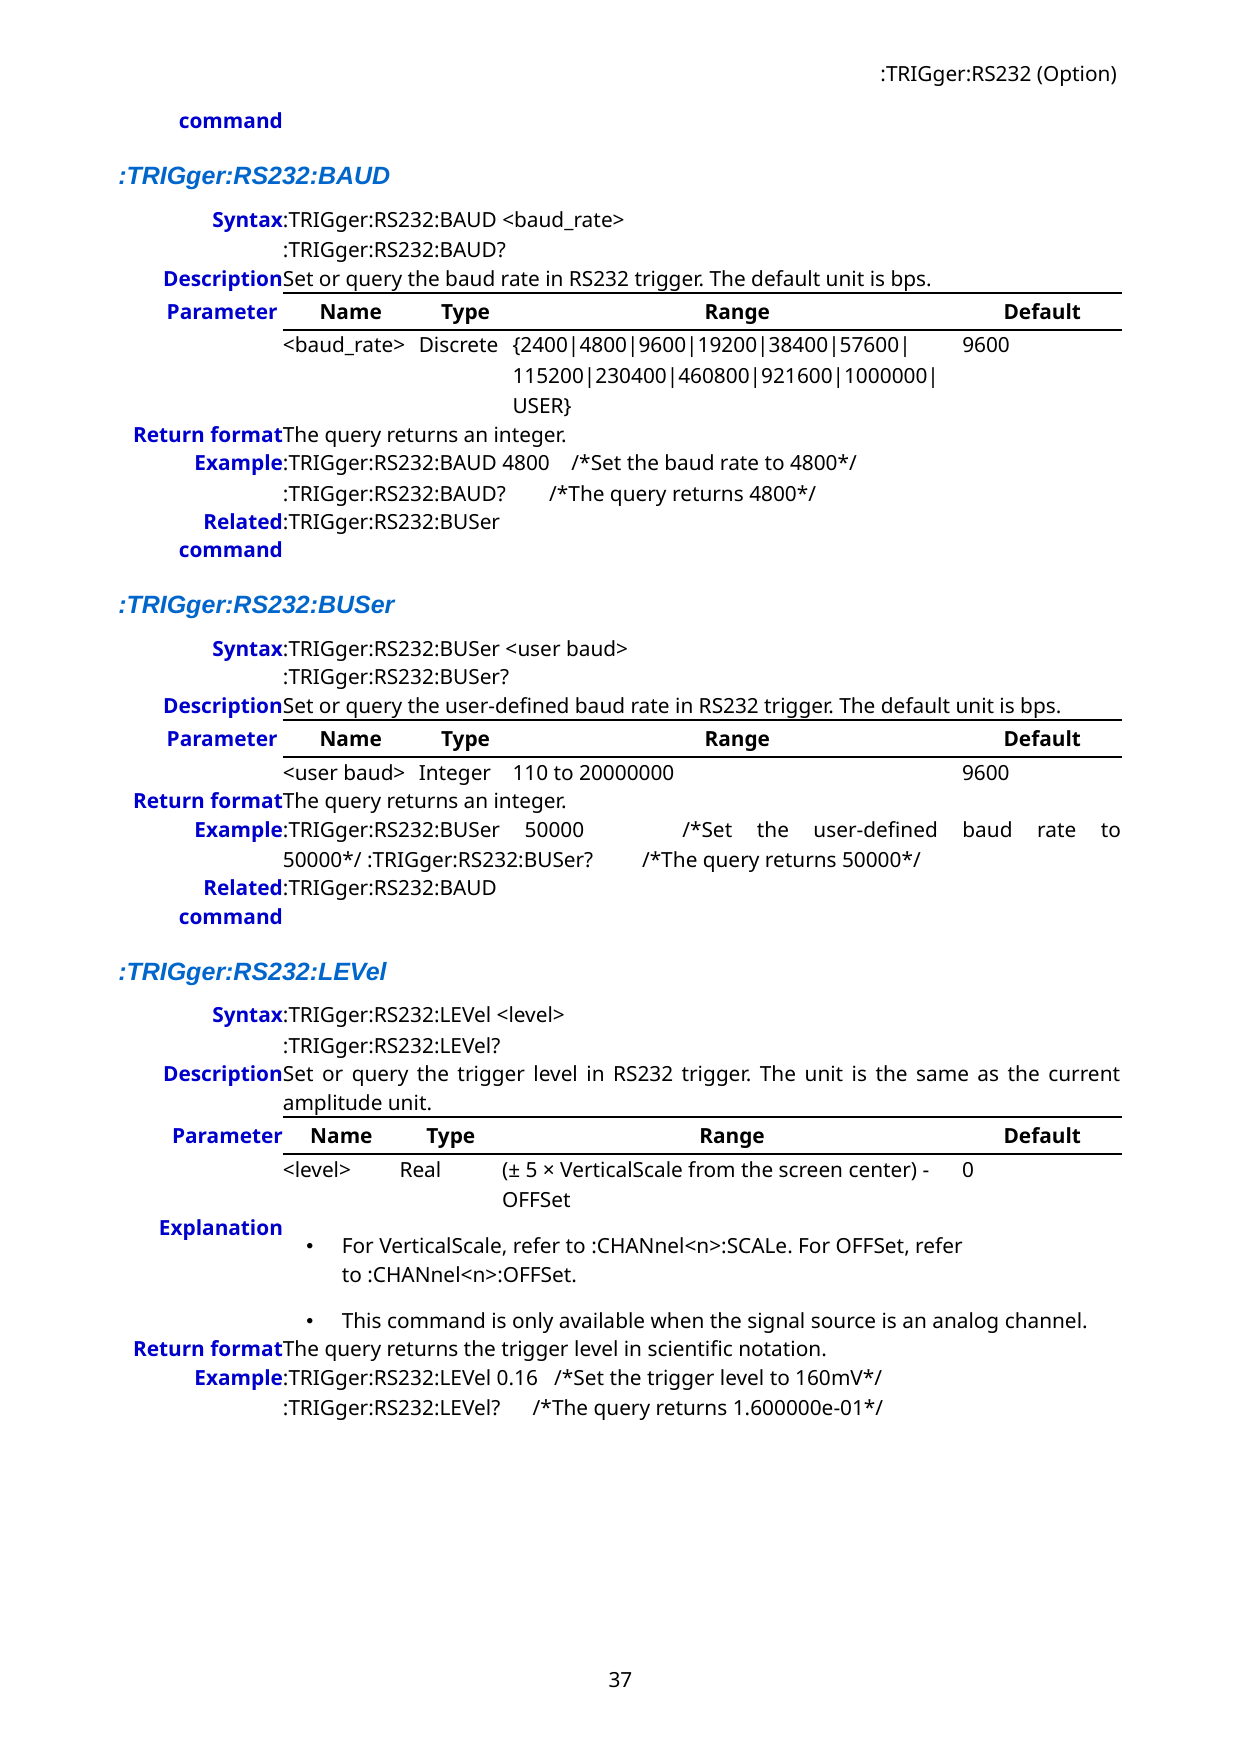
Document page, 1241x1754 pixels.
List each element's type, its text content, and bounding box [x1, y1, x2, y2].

table_header :TRIGger:RS232:BAUD <baud_rate> :TRIGger:RS232:BAUD? [283, 205, 1122, 264]
table_cell Parameter [118, 292, 283, 328]
table_cell Name [283, 1118, 399, 1153]
table_cell :TRIGger:RS232:BAUD [283, 874, 1122, 930]
table_cell Real [399, 1155, 502, 1213]
table_cell Description [118, 691, 283, 719]
table_cell Return format [118, 1334, 283, 1363]
table_cell [118, 329, 283, 420]
table_cell :TRIGger:RS232:WHEN [283, 106, 1122, 135]
table_cell Set or query the baud rate in RS232 trigger. The default unit is bps. [283, 264, 1122, 292]
table_cell (± 5 × VerticalScale from the screen center) - OFFSet [502, 1155, 962, 1213]
table_cell Default [962, 721, 1122, 756]
table_cell Type [419, 721, 512, 756]
table_cell Set or query the trigger level in RS232 trigger. The unit is the same as the current amplitude unit. [283, 1059, 1122, 1116]
table_cell Type [419, 294, 512, 328]
table_cell 0 [962, 1155, 1122, 1213]
table_cell <baud_rate> [283, 331, 418, 420]
table_cell Example [118, 815, 283, 873]
table_cell Range [512, 294, 962, 328]
table_cell <level> [283, 1155, 399, 1213]
table_cell Default [962, 294, 1122, 328]
table_cell Default [962, 1118, 1122, 1153]
subtitle :TRIGger:RS232:BAUD [118, 161, 1122, 190]
table_cell Parameter [118, 1116, 283, 1153]
table_cell The query returns the trigger level in scientific notation. [283, 1334, 1122, 1363]
table_cell Set or query the user-defined baud rate in RS232 trigger. The default unit is bps. [283, 691, 1122, 719]
table_cell The query returns an integer. [283, 786, 1122, 815]
table_header Syntax [118, 205, 283, 264]
table_cell Type [399, 1118, 502, 1153]
table_cell [118, 756, 283, 786]
table_cell {2400|4800|9600|19200|38400|57600| 115200|230400|460800|921600|1000000| USER} [512, 331, 962, 420]
table_cell Related command [118, 874, 283, 930]
table_cell Parameter [118, 719, 283, 756]
table_cell 9600 [962, 331, 1122, 420]
table_cell Integer [419, 758, 512, 786]
table_header :TRIGger:RS232:LEVel <level> :TRIGger:RS232:LEVel? [283, 1001, 1122, 1059]
table_cell Name [283, 721, 418, 756]
table_cell :TRIGger:RS232:BUSer 50000 /*Set the user-defined baud rate to 50000*/ :TRIGger:RS232:BUSer? /*The query returns 50000*/ [283, 815, 1122, 873]
table_cell Related command [118, 507, 283, 564]
table_cell Range [502, 1118, 962, 1153]
subtitle :TRIGger:RS232:BUSer [118, 591, 1122, 619]
table_header Syntax [118, 1001, 283, 1059]
table_cell Description [118, 1059, 283, 1116]
table_cell Explanation [118, 1214, 283, 1334]
table_header :TRIGger:RS232:BUSer <user baud> :TRIGger:RS232:BUSer? [283, 634, 1122, 691]
table_cell :TRIGger:RS232:BAUD 4800 /*Set the baud rate to 4800*/ :TRIGger:RS232:BAUD? /*The query returns 4800*/ [283, 448, 1122, 507]
table_cell <user baud> [283, 758, 418, 786]
table_cell For VerticalScale, refer to :CHANnel<n>:SCALe. For OFFSet, refer to :CHANnel<n>:OFFSet. This command is only available when the signal source is an analog channel. [283, 1214, 1122, 1334]
table_cell Example [118, 1363, 283, 1422]
table_cell Example [118, 448, 283, 507]
table_cell Return format [118, 786, 283, 815]
table_header Syntax [118, 634, 283, 691]
table_cell Name [283, 294, 418, 328]
table_cell 110 to 20000000 [512, 758, 962, 786]
table_cell :TRIGger:RS232:BUSer [283, 507, 1122, 564]
table_cell Related command [118, 106, 283, 135]
table_cell Description [118, 264, 283, 292]
table_cell Discrete [419, 331, 512, 420]
table_cell Range [512, 721, 962, 756]
table_cell :TRIGger:RS232:LEVel 0.16 /*Set the trigger level to 160mV*/ :TRIGger:RS232:LEVel? /*The query returns 1.600000e-01*/ [283, 1363, 1122, 1422]
subtitle :TRIGger:RS232:LEVel [118, 957, 1122, 986]
table_cell The query returns an integer. [283, 420, 1122, 448]
table_cell Return format [118, 420, 283, 448]
table_cell 9600 [962, 758, 1122, 786]
table_cell [118, 1153, 283, 1213]
